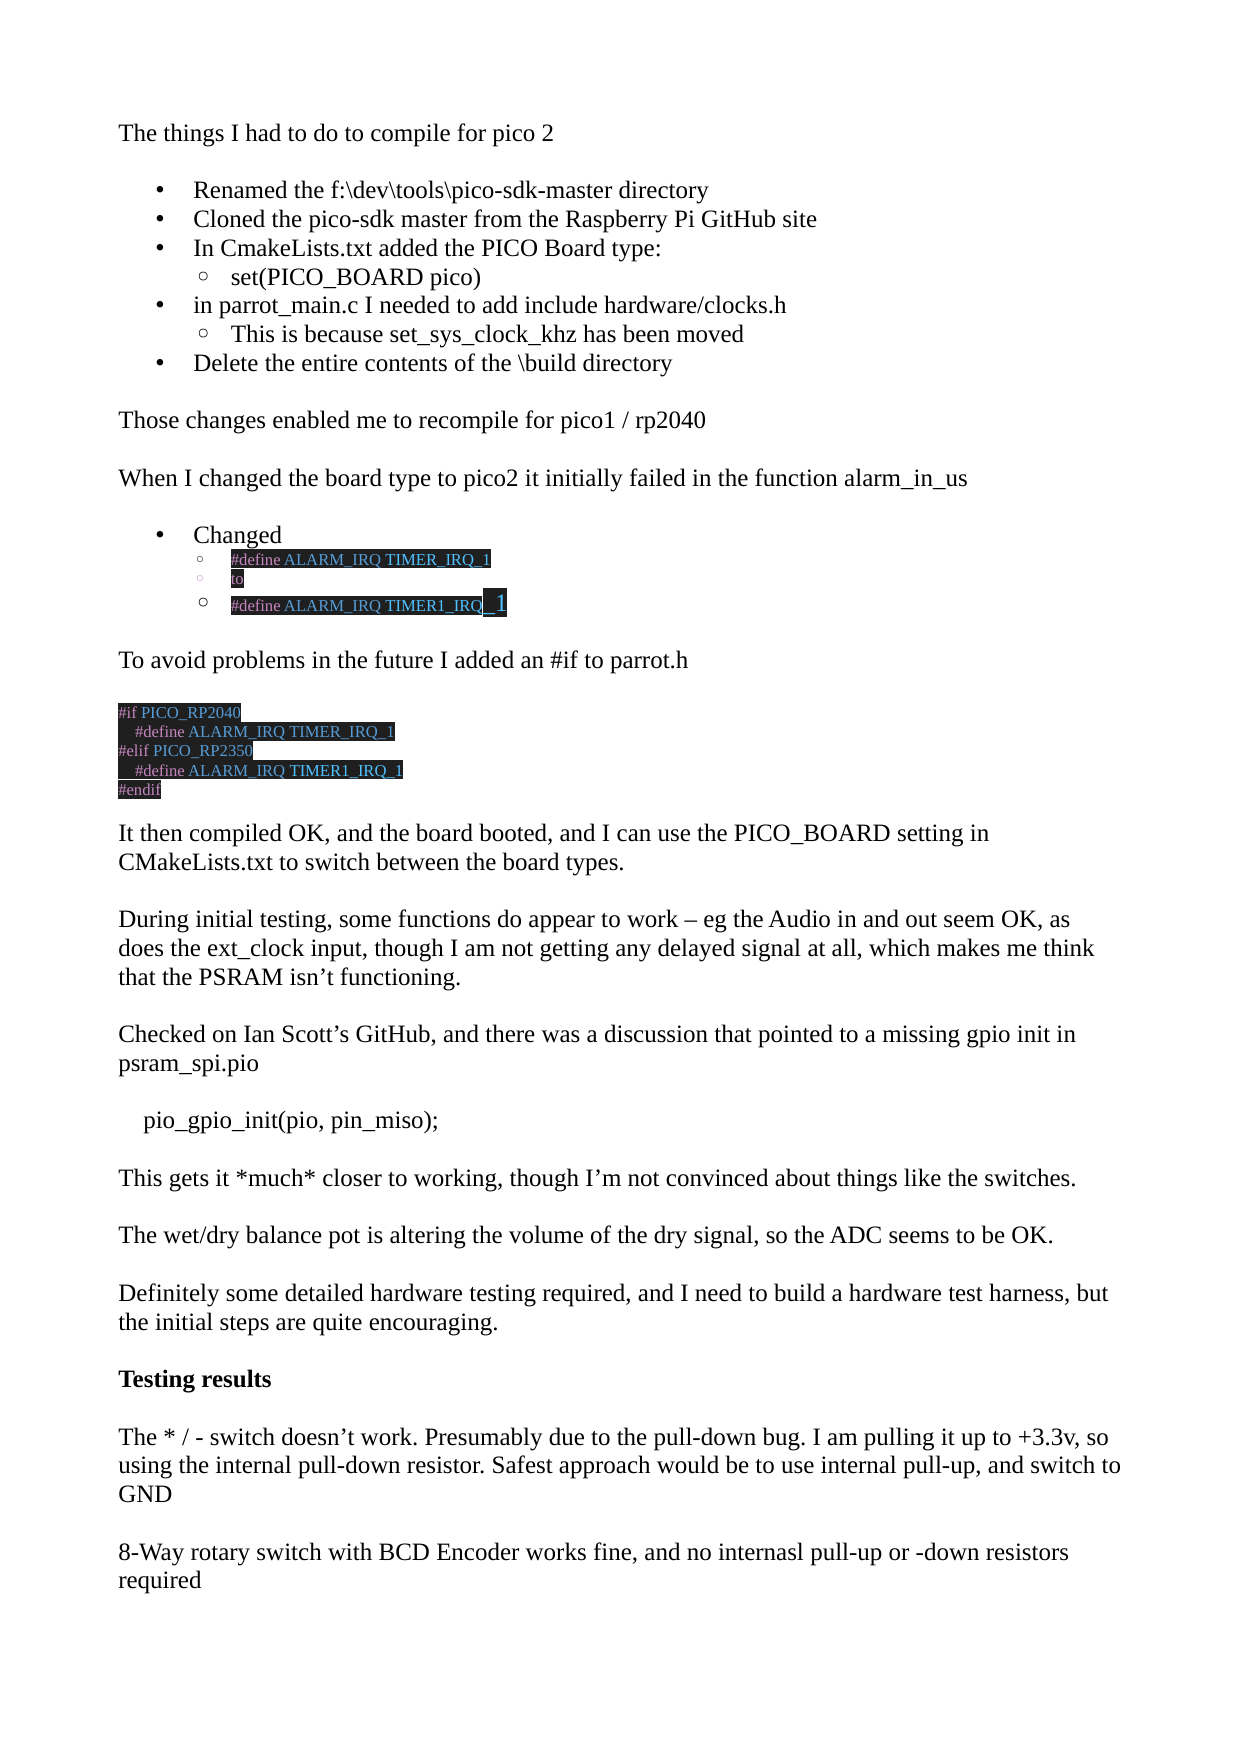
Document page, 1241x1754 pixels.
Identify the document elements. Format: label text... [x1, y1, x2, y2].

text It then compiled OK, and the board booted, and I can use the PICO_BOARD setting in CMakeLists.txt to switch between the board types. [118, 818, 1122, 875]
text pio_gpio_init(pio, pin_miso); [118, 1105, 1122, 1134]
list in parrot_main.c I needed to add include hardware/clocks.h [156, 291, 1122, 319]
text #define ALARM_IRQ TIMER1_IRQ_1 [118, 760, 1122, 779]
list set(PICO_BOARD pico) [193, 262, 1122, 291]
text The things I had to do to compile for pico 2 [118, 118, 1122, 147]
text #define ALARM_IRQ TIMER_IRQ_1 [118, 722, 1122, 741]
text #endif [118, 779, 1122, 799]
text The * / - switch doesn’t work. Presumably due to the pull-down bug. I am pulling it up to +3.3v, so using the internal pull-down resistor. Safest approach would be to use internal pull-up, and switch to GND [118, 1422, 1122, 1508]
text To avoid problems in the future I added an #if to parrot.h [118, 645, 1122, 674]
text #elif PICO_RP2350 [118, 741, 1122, 760]
list #define ALARM_IRQ TIMER1_IRQ_1 [193, 588, 1122, 617]
text Checked on Ian Scott’s GitHub, and there was a discussion that pointed to a missing gpio init in psram_spi.pio [118, 1019, 1122, 1077]
text This gets it *much* closer to working, though I’m not convinced about things like the switches. [118, 1163, 1122, 1192]
text Testing results [118, 1364, 1122, 1393]
list to [193, 569, 1122, 588]
list In CmakeLists.txt added the PICO Board type: [156, 233, 1122, 262]
list #define ALARM_IRQ TIMER_IRQ_1 [193, 549, 1122, 569]
list Changed [156, 521, 1122, 549]
text 8-Way rotary switch with BCD Encoder works fine, and no internasl pull-up or -down resistors required [118, 1537, 1122, 1594]
text The wet/dry balance pot is altering the volume of the dry signal, so the ADC seems to be OK. [118, 1220, 1122, 1249]
text Definitely some detailed hardware testing required, and I need to build a hardware test harness, but the initial steps are quite encouraging. [118, 1278, 1122, 1335]
text #if PICO_RP2040 [118, 703, 1122, 722]
list Cloned the pico-sdk master from the Raspberry Pi GitHub site [156, 204, 1122, 233]
list Renamed the f:\dev\tools\pico-sdk-master directory [156, 176, 1122, 204]
list Delete the entire contents of the \build directory [156, 348, 1122, 377]
list This is because set_sys_clock_khz has been moved [193, 319, 1122, 348]
text When I changed the board type to pico2 it initially failed in the function alarm_in_us [118, 463, 1122, 492]
text During initial testing, some functions do appear to work – eg the Audio in and out seem OK, as does the ext_clock input, though I am not getting any delayed signal at all, which makes me think that the PSRAM isn’t functioning. [118, 904, 1122, 990]
text Those changes enabled me to recompile for pico1 / rp2040 [118, 406, 1122, 434]
